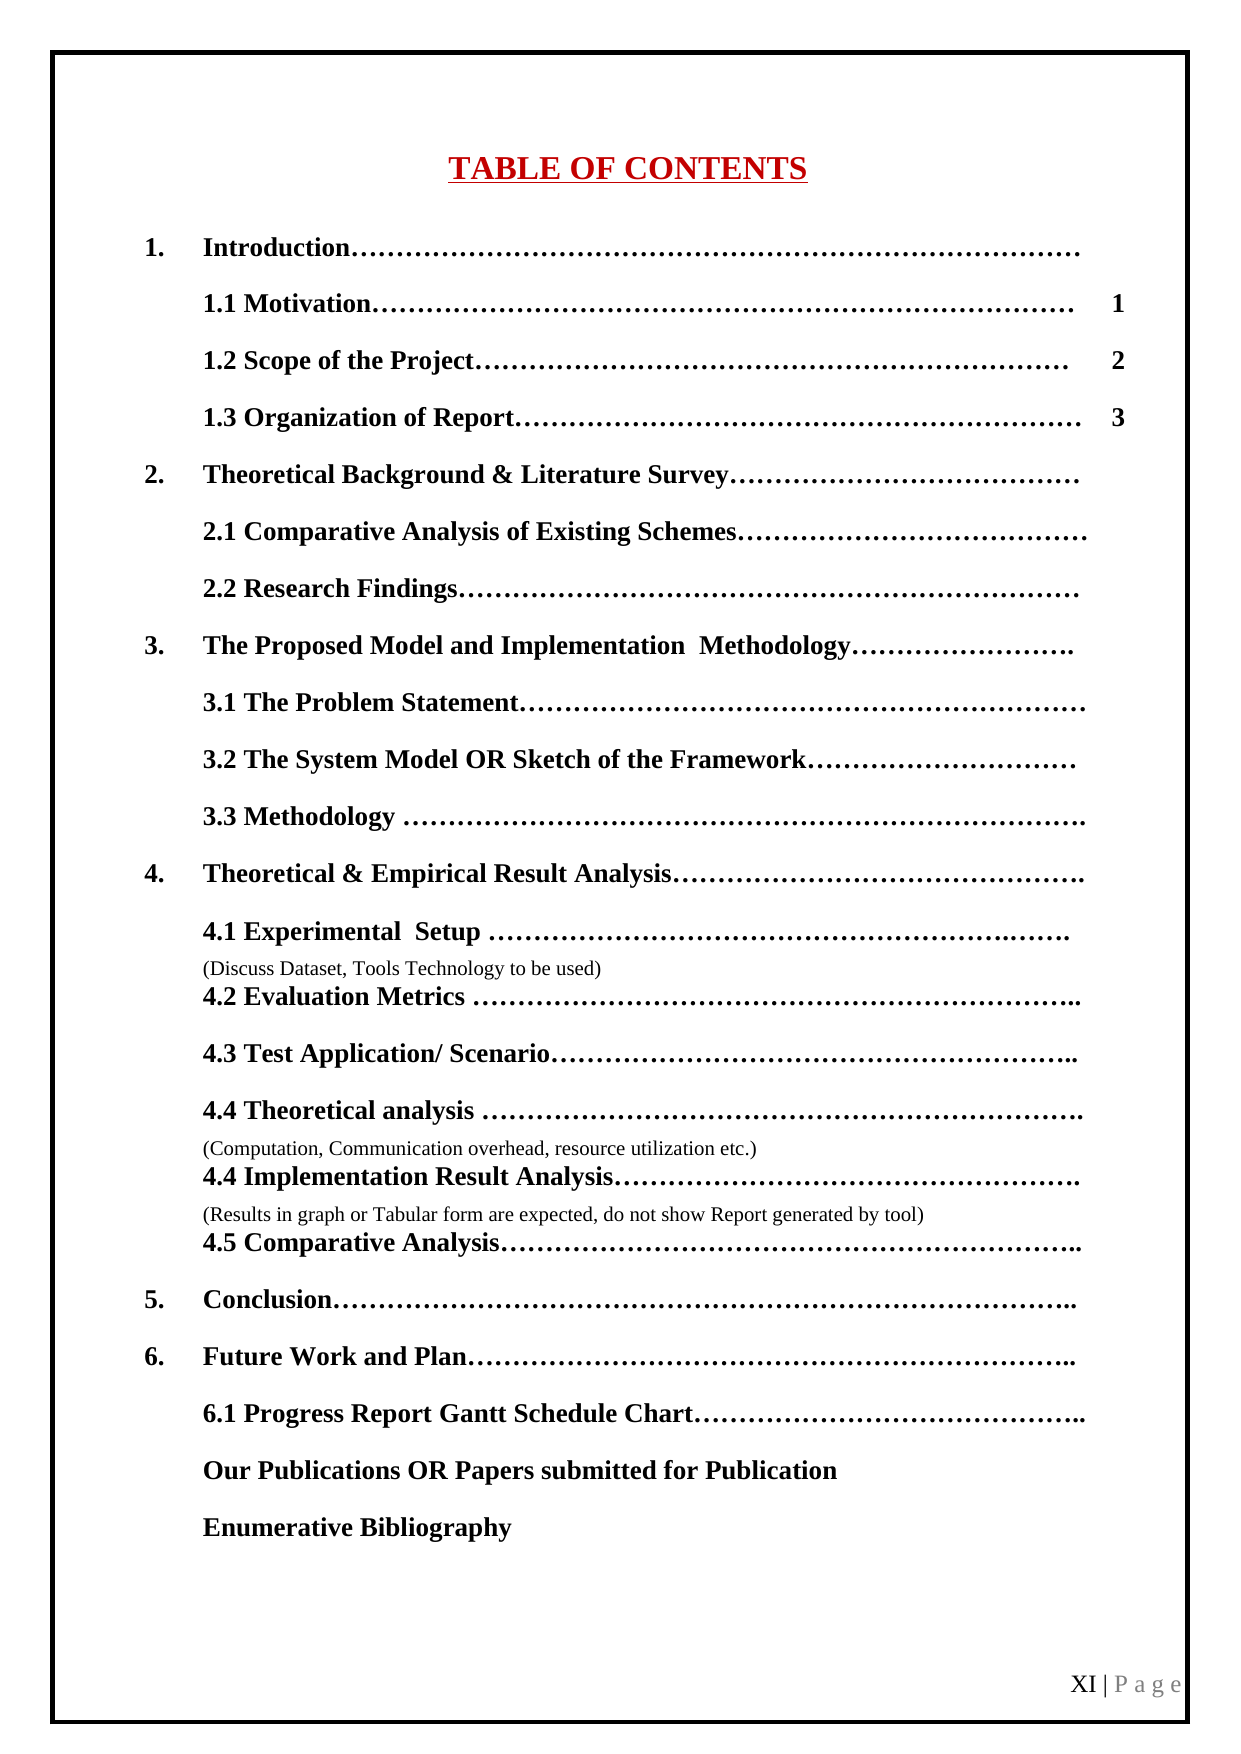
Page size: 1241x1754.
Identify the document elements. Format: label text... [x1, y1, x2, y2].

table_cell 6. [133, 1340, 191, 1397]
table_cell [1100, 1160, 1136, 1226]
table_cell [1100, 1511, 1136, 1568]
table_cell 4.5 Comparative Analysis……………………………………………………….. [191, 1226, 1100, 1283]
table_cell [1100, 744, 1136, 801]
table_cell [1100, 915, 1136, 980]
table_cell [1100, 515, 1136, 572]
table_cell Our Publications OR Papers submitted for Publication [191, 1454, 1100, 1511]
table_cell [133, 915, 191, 980]
table_cell [133, 1095, 191, 1160]
table_cell 3.2 The System Model OR Sketch of the Framework………………………… [191, 744, 1100, 801]
table_cell Future Work and Plan………………………………………………………….. [191, 1340, 1100, 1397]
table_cell 4.1 Experimental Setup ………………………………………………….……. (Discuss Dataset, Tools Technology to be used) [191, 915, 1100, 980]
table_cell [1100, 572, 1136, 629]
table_cell [1100, 1283, 1136, 1340]
table_cell 1.1 Motivation…………………………………………………………………… [191, 287, 1100, 344]
table_cell [133, 1397, 191, 1454]
table_cell [1100, 858, 1136, 915]
table_cell [1100, 1397, 1136, 1454]
table_cell 4.4 Theoretical analysis …………………………………………………………. (Computation, Communication overhead, resource utilization etc.) [191, 1095, 1100, 1160]
table_cell 4. [133, 858, 191, 915]
table_cell [133, 1038, 191, 1094]
table_cell [133, 744, 191, 801]
table_cell 3. [133, 629, 191, 686]
table_cell Theoretical Background & Literature Survey………………………………… [191, 458, 1100, 515]
table_cell [133, 980, 191, 1037]
table_cell [1100, 629, 1136, 686]
table_cell [133, 287, 191, 344]
table_cell 3 [1100, 401, 1136, 458]
table_cell [1100, 1095, 1136, 1160]
table_cell Conclusion……………………………………………………………………….. [191, 1283, 1100, 1340]
table_cell [133, 572, 191, 629]
table_cell 1.3 Organization of Report……………………………………………………… [191, 401, 1100, 458]
table_cell [133, 1511, 191, 1568]
table_cell Theoretical & Empirical Result Analysis………………………………………. [191, 858, 1100, 915]
table_cell [1100, 1226, 1136, 1283]
table_cell 2.2 Research Findings…………………………………………………………… [191, 572, 1100, 629]
table_cell 4.4 Implementation Result Analysis……………………………………………. (Results in graph or Tabular form are expected, do not show Report generated by tool) [191, 1160, 1100, 1226]
table_cell [1100, 980, 1136, 1037]
table_cell 3.3 Methodology …………………………………………………………………. [191, 801, 1100, 858]
table_cell [133, 1226, 191, 1283]
table_cell 3.1 The Problem Statement……………………………………………………… [191, 686, 1100, 743]
table_cell 4.2 Evaluation Metrics ………………………………………………………….. [191, 980, 1100, 1037]
title TABLE OF CONTENTS [133, 148, 1122, 187]
table_cell [133, 686, 191, 743]
table_cell 1.2 Scope of the Project………………………………………………………… [191, 344, 1100, 401]
table_header Introduction……………………………………………………………………… [191, 231, 1100, 287]
table_cell [1100, 458, 1136, 515]
table_cell 2.1 Comparative Analysis of Existing Schemes………………………………… [191, 515, 1100, 572]
table_cell 4.3 Test Application/ Scenario………………………………………………….. [191, 1038, 1100, 1094]
table_header [1100, 231, 1136, 287]
table_cell [133, 401, 191, 458]
table_cell [1100, 1038, 1136, 1094]
table_cell The Proposed Model and Implementation Methodology……………………. [191, 629, 1100, 686]
table_cell [1100, 801, 1136, 858]
table_cell [133, 1454, 191, 1511]
table_cell Enumerative Bibliography [191, 1511, 1100, 1568]
table_cell 5. [133, 1283, 191, 1340]
table_cell [133, 515, 191, 572]
table_cell 2. [133, 458, 191, 515]
table_cell 1 [1100, 287, 1136, 344]
table_cell 2 [1100, 344, 1136, 401]
table_cell [133, 344, 191, 401]
table_cell 6.1 Progress Report Gantt Schedule Chart…………………………………….. [191, 1397, 1100, 1454]
table_cell [1100, 1454, 1136, 1511]
table_cell [1100, 1340, 1136, 1397]
table_cell [1100, 686, 1136, 743]
table_header 1. [133, 231, 191, 287]
table_cell [133, 1160, 191, 1226]
table_cell [133, 801, 191, 858]
